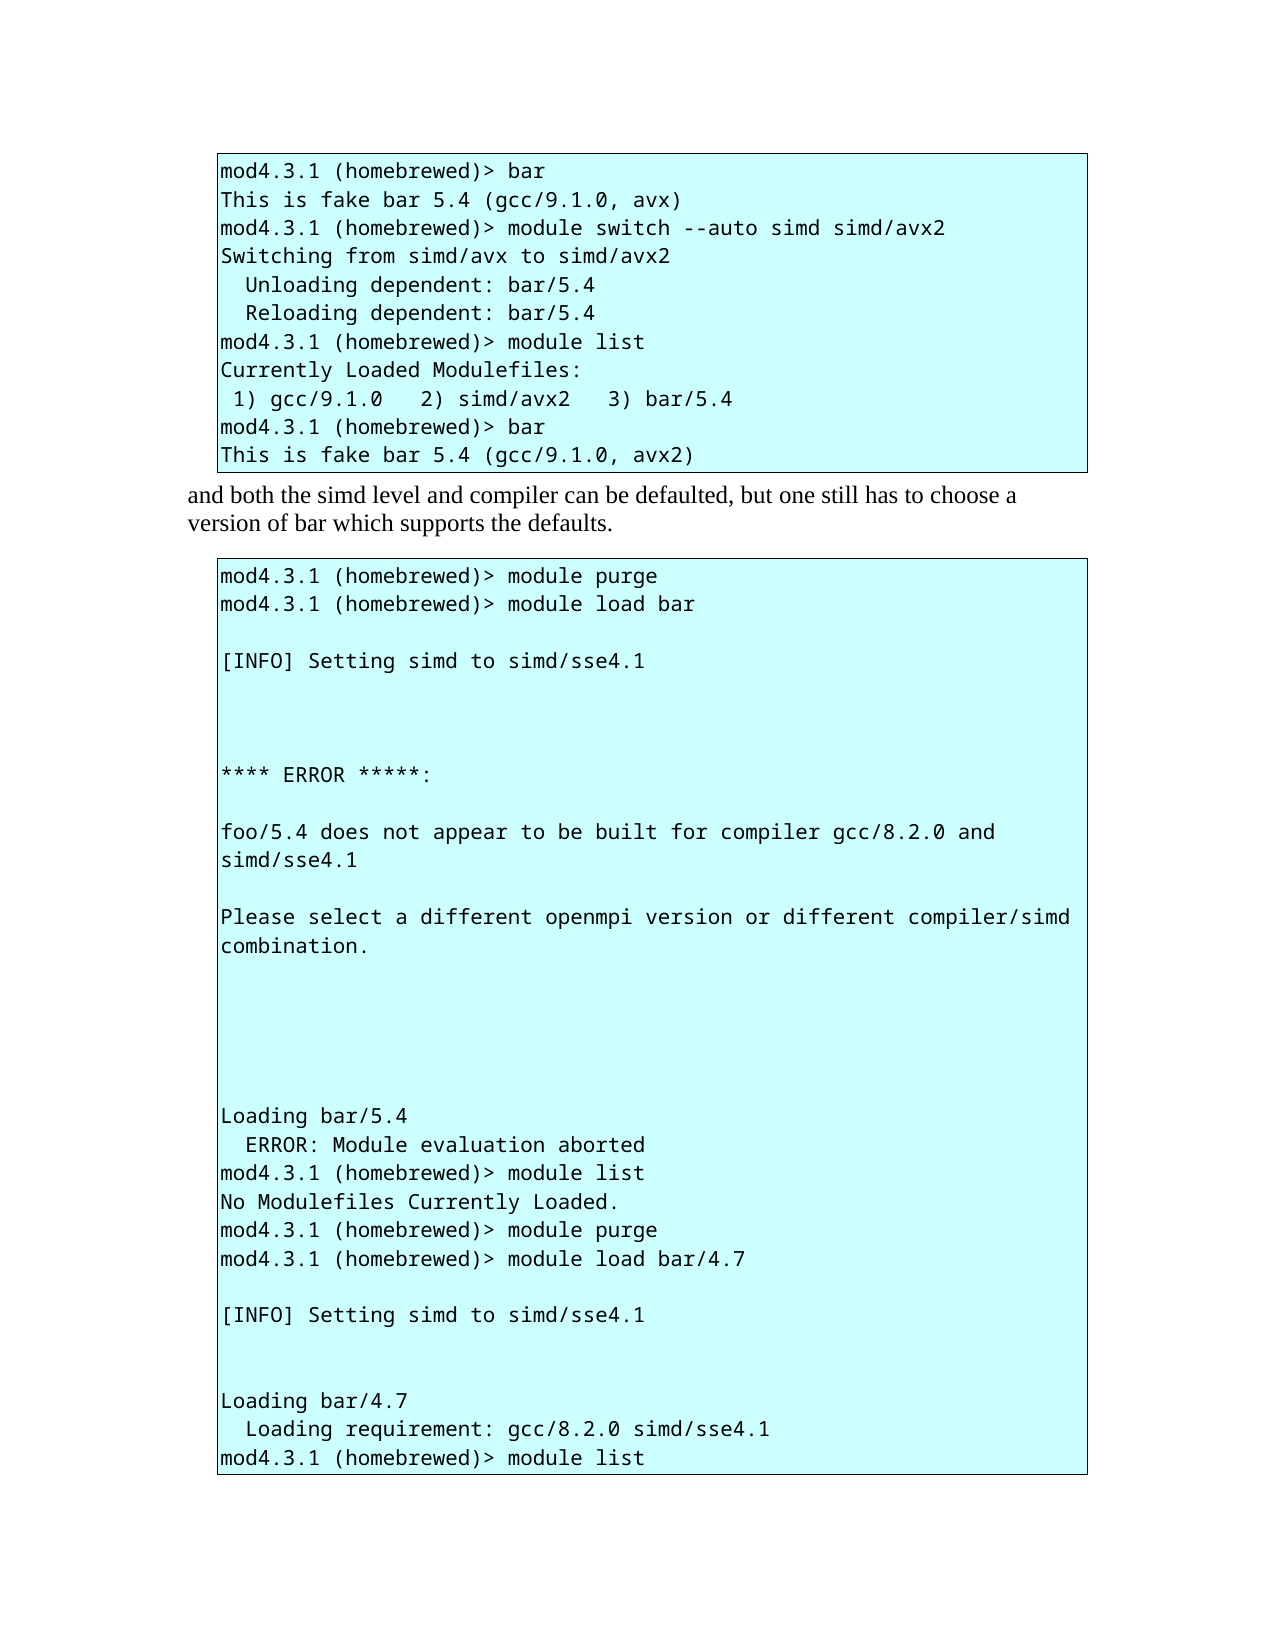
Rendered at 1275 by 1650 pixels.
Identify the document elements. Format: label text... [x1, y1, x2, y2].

text mod4.3.1 (homebrewed)> bar This is fake bar 5.4 (gcc/9.1.0, avx) mod4.3.1 (homebrewed)> module switch --auto simd simd/avx2 Switching from simd/avx to simd/avx2 Unloading dependent: bar/5.4 Reloading dependent: bar/5.4 mod4.3.1 (homebrewed)> module list Currently Loaded Modulefiles: 1) gcc/9.1.0 2) simd/avx2 3) bar/5.4 mod4.3.1 (homebrewed)> bar This is fake bar 5.4 (gcc/9.1.0, avx2) [218, 154, 1087, 472]
text and both the simd level and compiler can be defaulted, but one still has to choose a version of bar which supports the defaults. [187, 481, 1087, 537]
text mod4.3.1 (homebrewed)> module purge mod4.3.1 (homebrewed)> module load bar [INFO] Setting simd to simd/sse4.1 **** ERROR *****: foo/5.4 does not appear to be built for compiler gcc/8.2.0 and simd/sse4.1 Please select a different openmpi version or different compiler/simd combination. Loading bar/5.4 ERROR: Module evaluation aborted mod4.3.1 (homebrewed)> module list No Modulefiles Currently Loaded. mod4.3.1 (homebrewed)> module purge mod4.3.1 (homebrewed)> module load bar/4.7 [INFO] Setting simd to simd/sse4.1 Loading bar/4.7 Loading requirement: gcc/8.2.0 simd/sse4.1 mod4.3.1 (homebrewed)> module list [218, 559, 1087, 1474]
